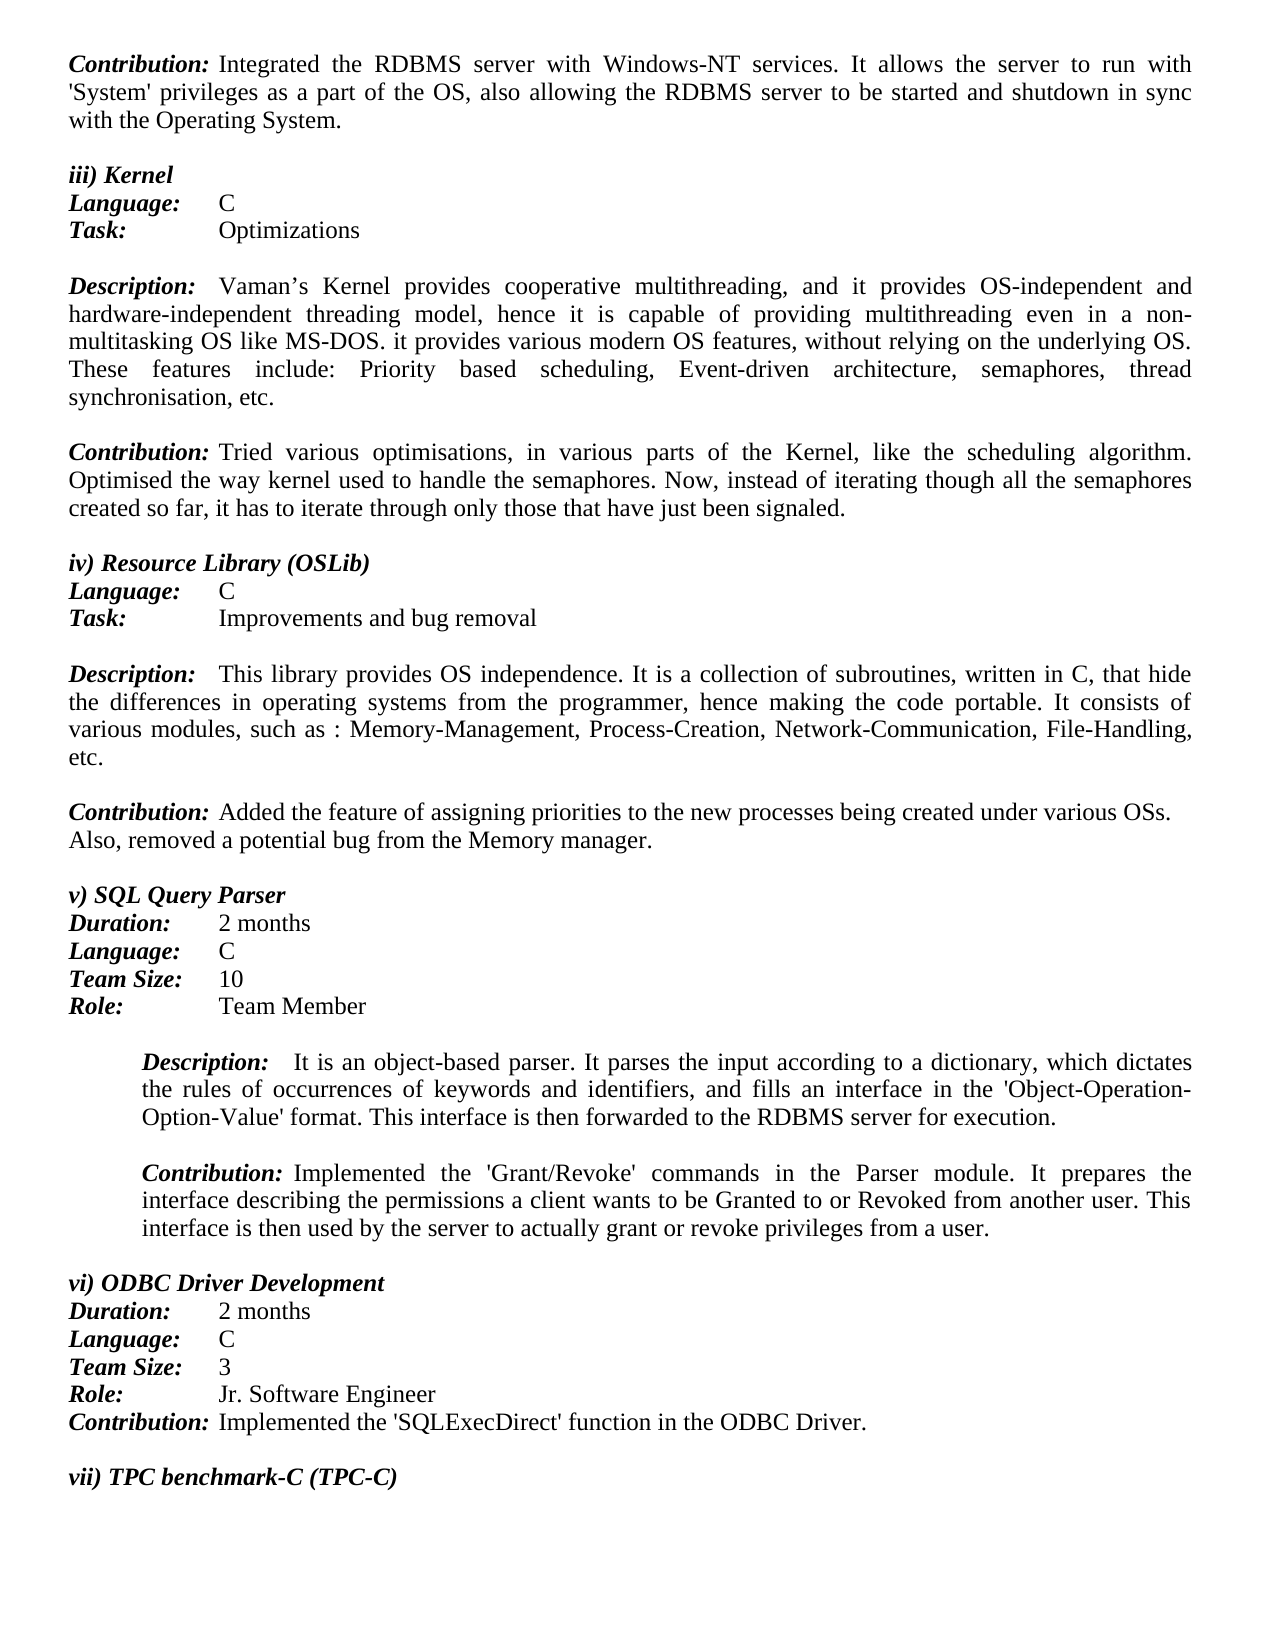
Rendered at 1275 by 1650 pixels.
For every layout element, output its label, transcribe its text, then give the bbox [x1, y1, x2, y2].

text Contribution: Implemented the 'Grant/Revoke' commands in the Parser module. It prepares the interface describing the permissions a client wants to be Granted to or Revoked from another user. This interface is then used by the server to actually grant or revoke privileges from a user. [142, 1159, 1193, 1242]
text Language: C [68, 577, 1193, 604]
text vii) TPC benchmark-C (TPC-C) [68, 1463, 1193, 1491]
text iv) Resource Library (OSLib) [68, 549, 1193, 577]
text Description: This library provides OS independence. It is a collection of subroutines, written in C, that hide the differences in operating systems from the programmer, hence making the code portable. It consists of various modules, such as : Memory-Management, Process-Creation, Network-Communication, File-Handling, etc. [68, 660, 1193, 771]
text Task: Optimizations [68, 217, 1193, 244]
text Duration: 2 months [68, 1297, 1193, 1325]
text Language: C [68, 937, 1193, 965]
text Description: It is an object-based parser. It parses the input according to a dictionary, which dictates the rules of occurrences of keywords and identifiers, and fills an interface in the 'Object-Operation-Option-Value' format. This interface is then forwarded to the RDBMS server for execution. [142, 1048, 1193, 1131]
text Team Size: 10 [68, 965, 1193, 992]
text Contribution: Integrated the RDBMS server with Windows-NT services. It allows the server to run with 'System' privileges as a part of the OS, also allowing the RDBMS server to be started and shutdown in sync with the Operating System. [68, 50, 1193, 133]
text Contribution: Added the feature of assigning priorities to the new processes being created under various OSs. Also, removed a potential bug from the Memory manager. [68, 798, 1193, 854]
text vi) ODBC Driver Development [68, 1269, 1193, 1297]
text Task: Improvements and bug removal [68, 604, 1193, 632]
text Language: C [68, 189, 1193, 217]
text Contribution: Implemented the 'SQLExecDirect' function in the ODBC Driver. [68, 1408, 1193, 1436]
text Description: Vaman’s Kernel provides cooperative multithreading, and it provides OS-independent and hardware-independent threading model, hence it is capable of providing multithreading even in a non-multitasking OS like MS-DOS. it provides various modern OS features, without relying on the underlying OS. These features include: Priority based scheduling, Event-driven architecture, semaphores, thread synchronisation, etc. [68, 272, 1193, 411]
text Contribution: Tried various optimisations, in various parts of the Kernel, like the scheduling algorithm. Optimised the way kernel used to handle the semaphores. Now, instead of iterating though all the semaphores created so far, it has to iterate through only those that have just been signaled. [68, 438, 1193, 521]
text iii) Kernel [68, 161, 1193, 189]
text v) SQL Query Parser [68, 882, 1193, 909]
text Duration: 2 months [68, 909, 1193, 937]
text Role: Jr. Software Engineer [68, 1380, 1193, 1408]
text Team Size: 3 [68, 1353, 1193, 1380]
text Language: C [68, 1325, 1193, 1353]
text Role: Team Member [68, 992, 1193, 1020]
